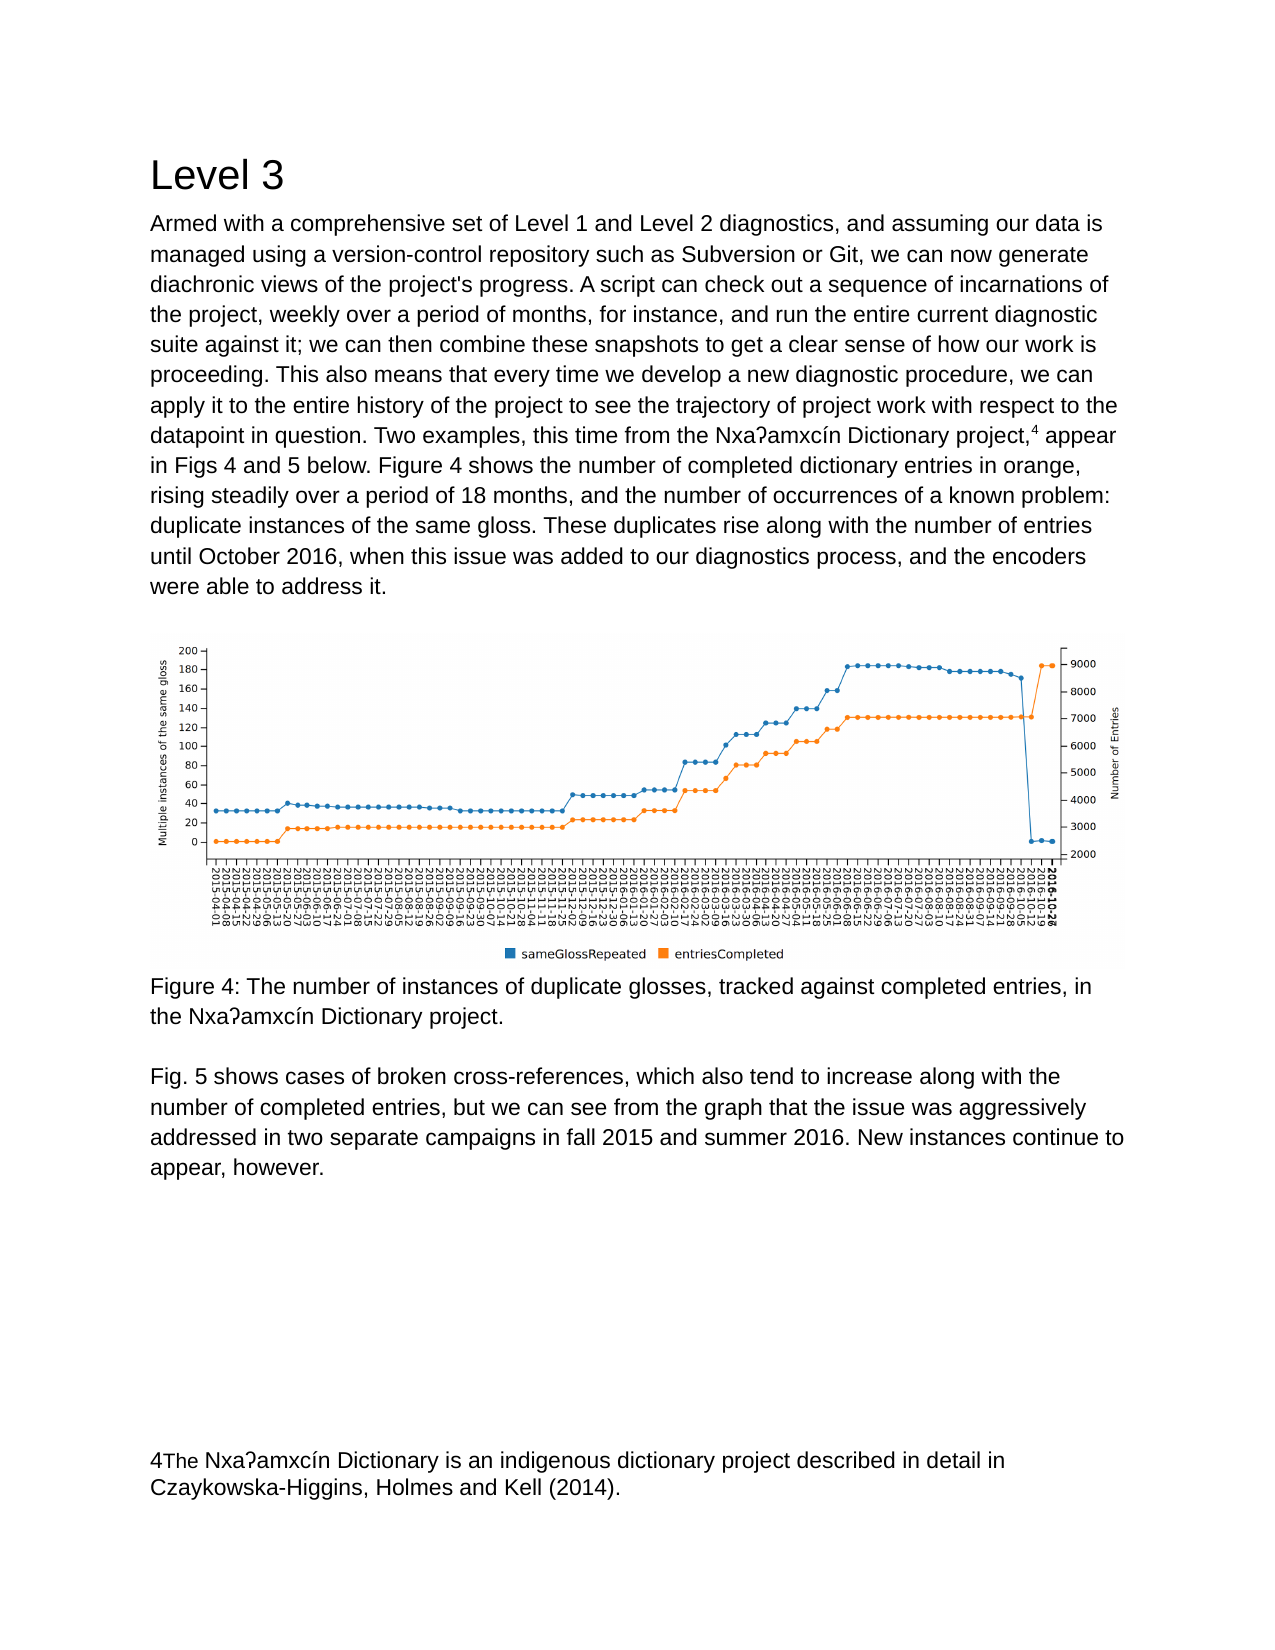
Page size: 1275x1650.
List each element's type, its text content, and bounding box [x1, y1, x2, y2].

text Figure 4: The number of instances of duplicate glosses, tracked against completed entries, in the Nxaʔamxcín Dictionary project. [150, 973, 1125, 1029]
text Fig. 5 shows cases of broken cross-references, which also tend to increase along with the number of completed entries, but we can see from the graph that the issue was aggressively addressed in two separate campaigns in fall 2015 and summer 2016. New instances continue to appear, however. [150, 1063, 1125, 1180]
text The Nxaʔamxcín Dictionary is an indigenous dictionary project described in detail in Czaykowska-Higgins, Holmes and Kell (2014). [150, 1447, 1125, 1500]
text Armed with a comprehensive set of Level 1 and Level 2 diagnostics, and assuming our data is managed using a version-control repository such as Subversion or Git, we can now generate diachronic views of the project's progress. A script can check out a sequence of incarnations of the project, weekly over a period of months, for instance, and run the entire current diagnostic suite against it; we can then combine these snapshots to get a clear sense of how our work is proceeding. This also means that every time we develop a new diagnostic procedure, we can apply it to the entire history of the project to see the trajectory of project work with respect to the datapoint in question. Two examples, this time from the Nxaʔamxcín Dictionary project, appear in Figs 4 and 5 below. Figure 4 shows the number of completed dictionary entries in orange, rising steadily over a period of 18 months, and the number of occurrences of a known problem: duplicate instances of the same gloss. These duplicates rise along with the number of entries until October 2016, when this issue was added to our diagnostics process, and the encoders were able to address it. [150, 210, 1125, 599]
subtitle Level 3 [150, 150, 1125, 198]
picture [150, 633, 1125, 969]
